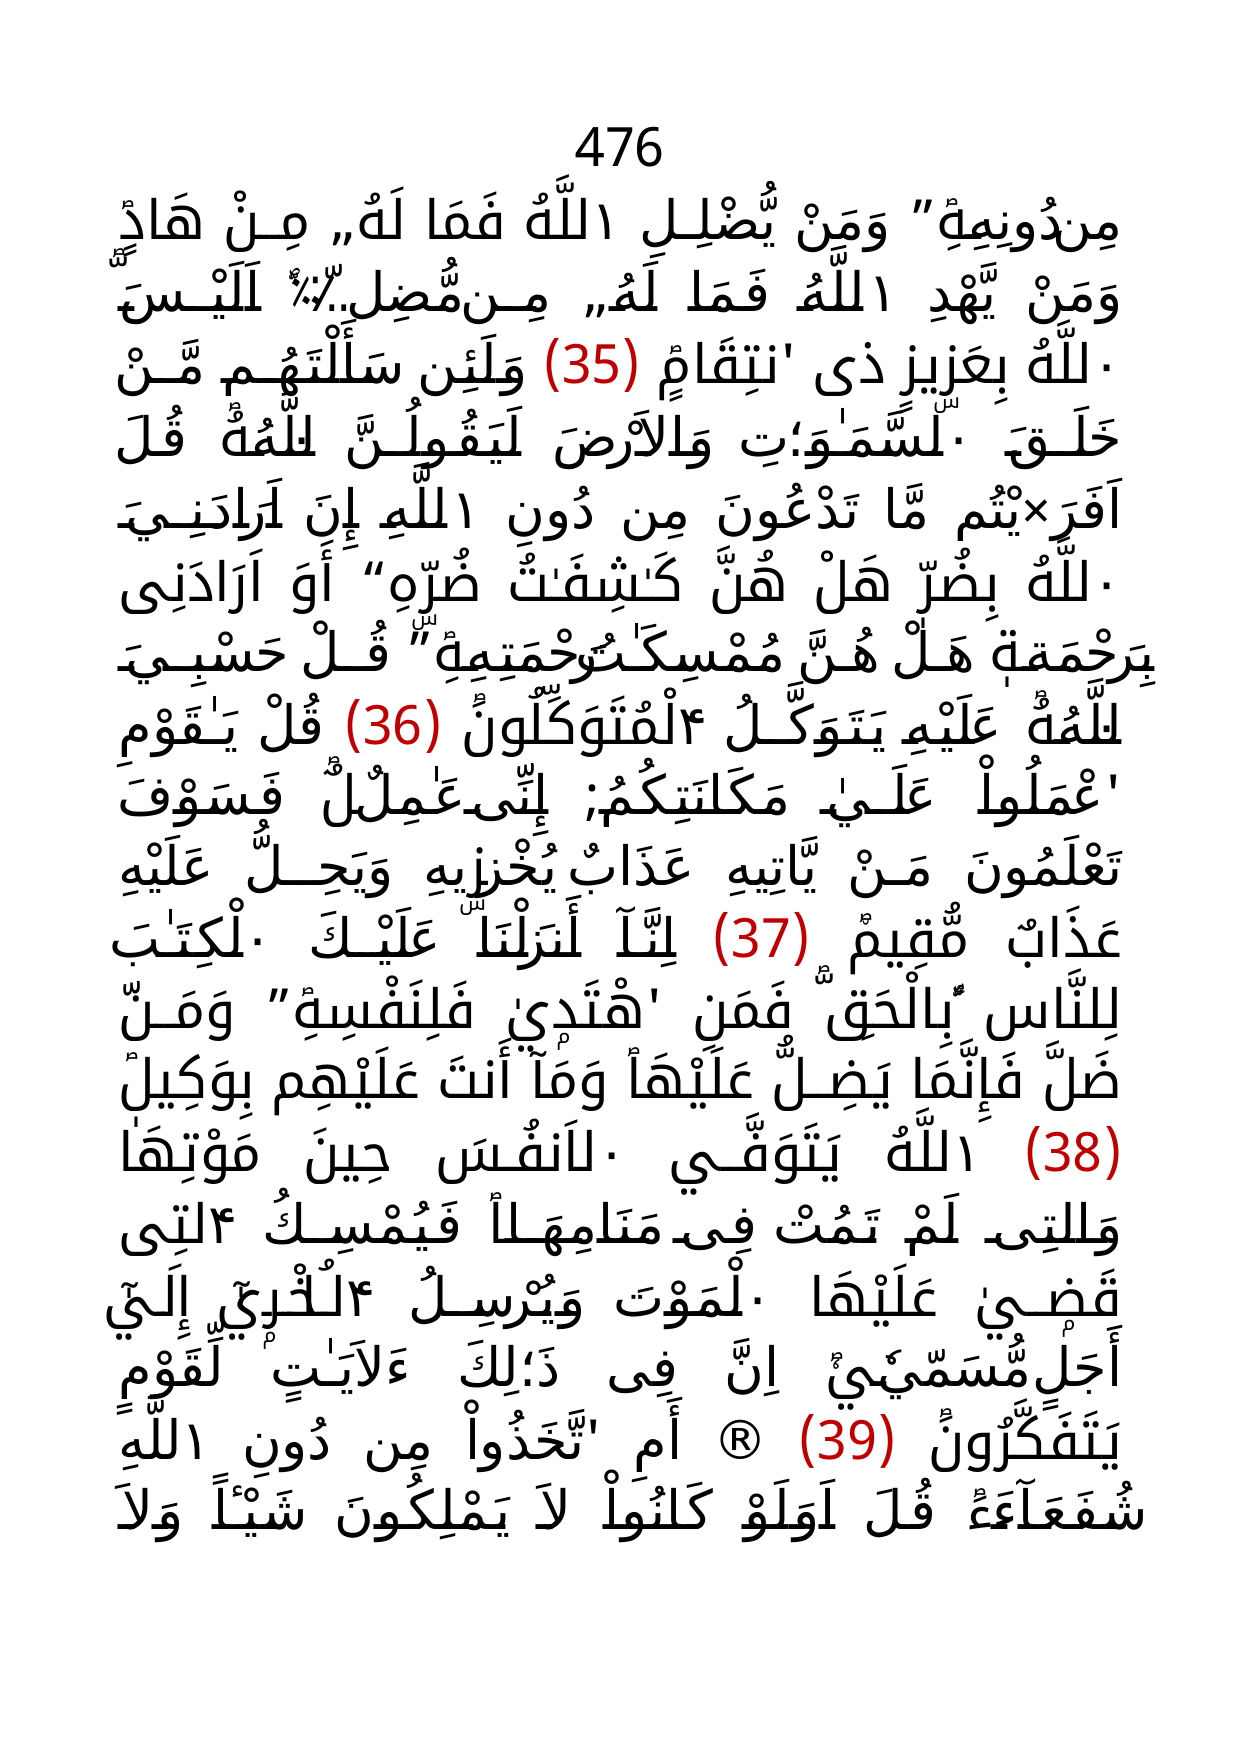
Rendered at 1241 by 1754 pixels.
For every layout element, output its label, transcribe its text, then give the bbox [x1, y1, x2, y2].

text مِن دُونِهِؐ” وَمَنْ يُّضْلِـلِ ۱للَّهُ فَمَا لَهُ„ مِــنْ هَادٍؐ وَمَنْ يَّهْدِ ۱للَّهُ فَمَا لَهُ„ مِــن مُّضِل؉ّؐ اَلَيْــسَ ۰للَّهُ بِعَزۣيزٍ ذى 'نتِقَامٍؐ (35) وَلَئِن سَأَلْتَهُم مَّــنْ خَلَــقَ ۰لسَّمَـٰوَ؛تِ وَالاَرْضَ لَيَقُولُــنَّ ۰للَّهُؐ قُلَ اَفَرَ×يْتُم مَّا تَدْعُونَ مِن دُونِ ۱للَّهِ إِنَ اَرَادَنِــيَ ۰للَّهُ بِضُرّٖ هَلْ هُنَّ كَـٰشِفَـٰتُ ضُرّۣهِ“ أَوَ اَرَادَنِى بِرَحْمَةٖ هَلْ هُنَّ مُمْسِكَـٰتُ رَحْمَتِهِؐ” قُــلْ حَسْبِــيَ ۰للَّهُؐ عَلَيْهِ يَتَوَكَّــلُ ۴لْمُتَوَكِّلُونَؐ (36) قُلْ يَـٰقَوْمِ 'عْمَلُواْ عَلَــيٰ مَكَانَتِكُمُ; إِنِّى عَـٰمِلٌؐ فَسَوْفَ تَعْلَمُونَ مَـنْ يَّاتِيهِ عَذَابٌ يُخْزۣيهِ وَيَحِــلُّ عَلَيْهِ عَذَابٌ مُّقِيم٘ؐ (37) اِنَّـآ أَنزَلْنَا عَلَيْــكَ ۰لْكِتَـٰبَ لِلنَّاسِ بِالْحَقﱢّؐ فَمَنِ 'هْتَدۭيٰ فَلِنَفْسِهِؐ” وَمَــن ضَلَّ فَإِنَّمَا يَضِــلُّ عَلَيْهَاؐ وَمَآ أَنتَ عَلَيْهِم بِوَكِيلٖؐ (38) ۱للَّهُ يَتَوَفَّــي ۰لاَنفُـسَ حِينَ مَوْتِهَا وَالتِى لَمْ تَمُتْ فِى مَنَامِهَاؐ فَيُمْسِــكُ ۴لتِى قَضۭــيٰ عَلَيْهَا ۰لْمَوْتَ وَيُرْسِــلُ ۴لاُخْرۭيٰٓ إِلَـيٰٓ أَجَلٍ مُّسَمّيٗؐ اِنَّ فِى ذَ؛لِكَ ءَلاَيَـٰتٍ لِّقَوْمٍ يَتَفَكَّرُونَؐ (39) ® أَمِ 'تَّخَذُواْ مِن دُونِ ۱للَّهِ شُفَعَآءَؐ قُلَ اَوَلَوْ كَانُواْ لاَ يَمْلِكُونَ شَيْـٔاً وَلاَ يَعْقِلُونَؐ (40) قُل لِّلهِ ۱لشَّفَـٰعَةُ جَمِيعاًؐ لَّهُ„ مُلْكُ [118, 189, 1122, 1552]
text 476 [118, 118, 1122, 189]
